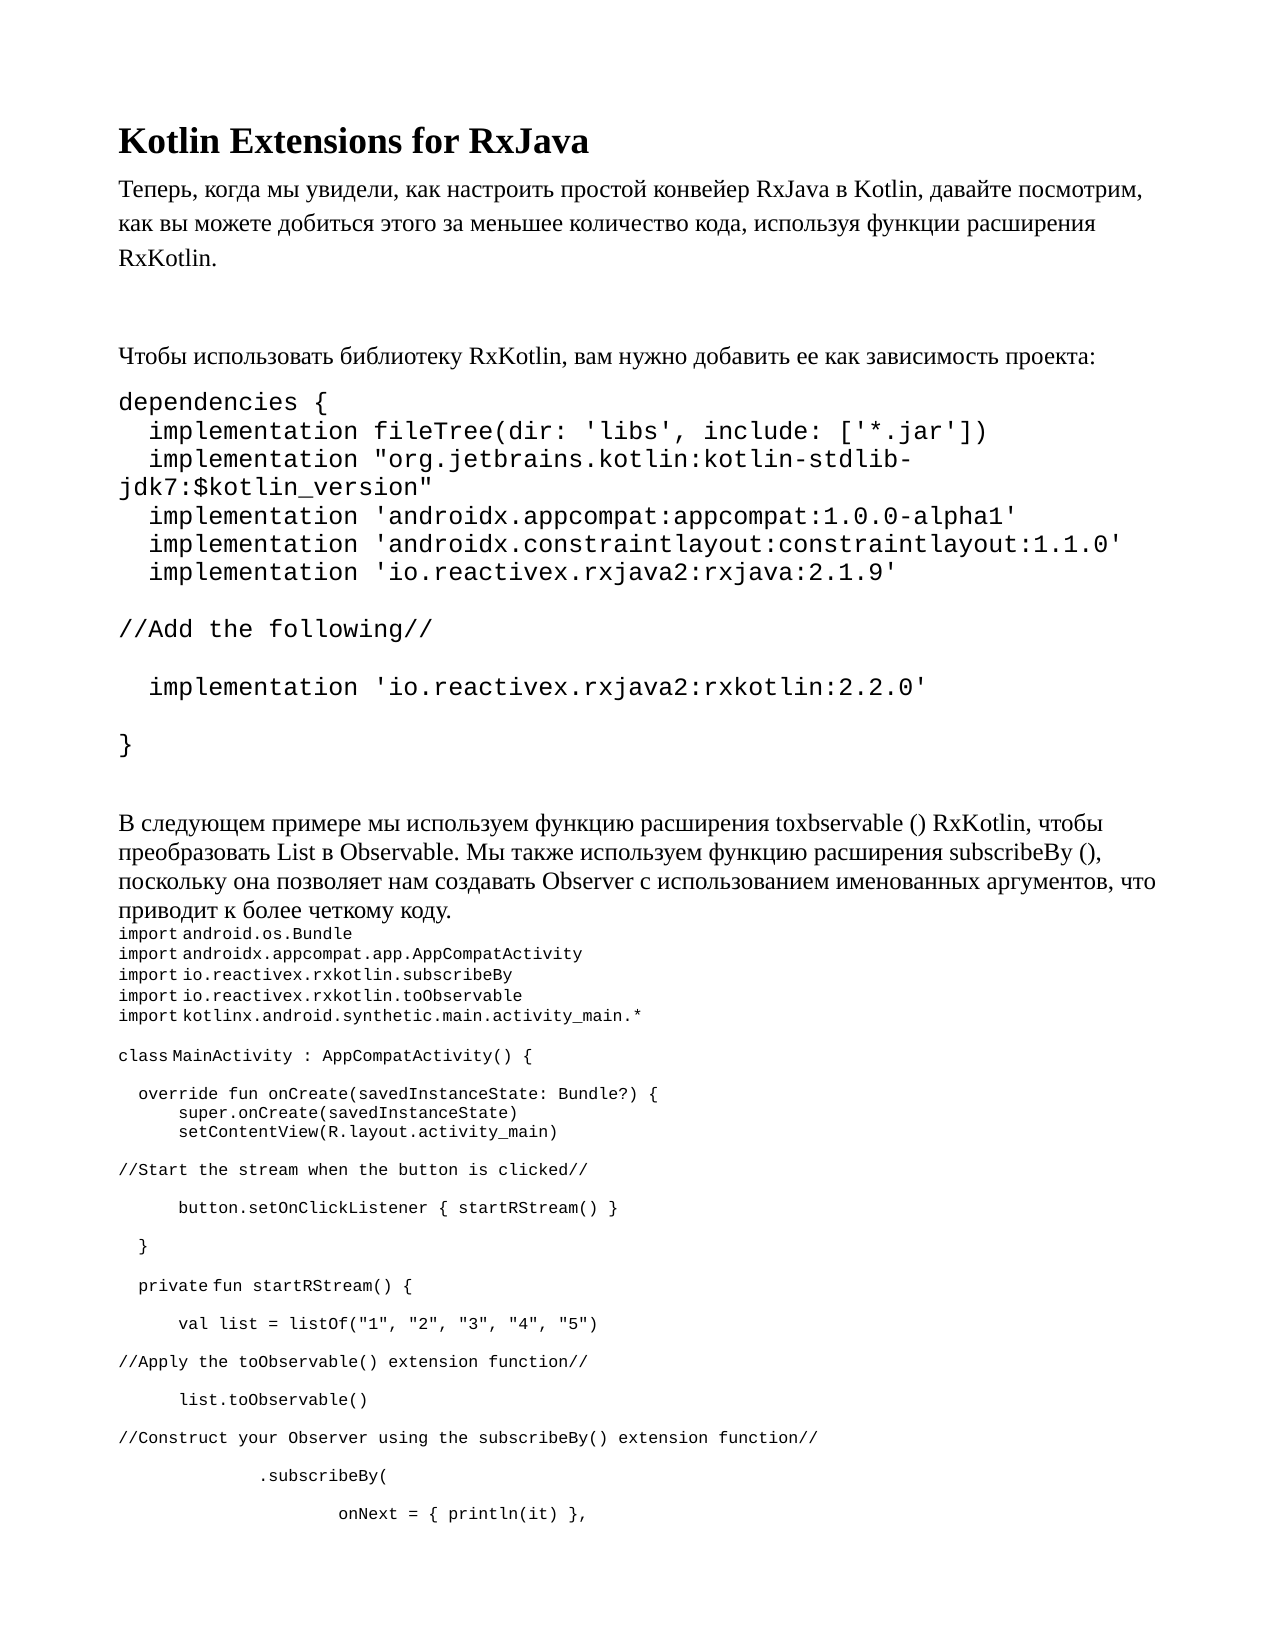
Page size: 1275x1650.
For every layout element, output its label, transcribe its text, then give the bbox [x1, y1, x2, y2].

text button.setOnClickListener { startRStream() } [118, 1199, 1157, 1218]
text implementation fileTree(dir: 'libs', include: ['*.jar']) [118, 418, 1157, 447]
text onNext = { println(it) }, [118, 1505, 1157, 1524]
text private fun startRStream() { [118, 1275, 1157, 1296]
text } [118, 731, 1157, 759]
text Чтобы использовать библиотеку RxKotlin, вам нужно добавить ее как зависимость проекта: [118, 341, 1157, 369]
text import android.os.Bundle [118, 923, 1157, 944]
text import androidx.appcompat.app.AppCompatActivity [118, 944, 1157, 965]
text import io.reactivex.rxkotlin.subscribeBy [118, 965, 1157, 985]
text implementation 'io.reactivex.rxjava2:rxjava:2.1.9' [118, 560, 1157, 588]
text super.onCreate(savedInstanceState) [118, 1104, 1157, 1123]
text //Start the stream when the button is clicked// [118, 1161, 1157, 1180]
text В следующем примере мы используем функцию расширения toxbservable () RxKotlin, чтобы преобразовать List в Observable. Мы также используем функцию расширения subscribeBy (), поскольку она позволяет нам создавать Observer с использованием именованных аргументов, что приводит к более четкому коду. [118, 808, 1157, 923]
subtitle Kotlin Extensions for RxJava [118, 118, 1157, 161]
text class MainActivity : AppCompatActivity() { [118, 1046, 1157, 1066]
text //Add the following// [118, 617, 1157, 645]
text //Construct your Observer using the subscribeBy() extension function// [118, 1429, 1157, 1448]
text override fun onCreate(savedInstanceState: Bundle?) { [118, 1086, 1157, 1104]
text implementation 'androidx.constraintlayout:constraintlayout:1.1.0' [118, 532, 1157, 560]
text import io.reactivex.rxkotlin.toObservable [118, 985, 1157, 1006]
text Теперь, когда мы увидели, как настроить простой конвейер RxJava в Kotlin, давайте посмотрим, как вы можете добиться этого за меньшее количество кода, используя функции расширения RxKotlin. [118, 174, 1157, 271]
text implementation "org.jetbrains.kotlin:kotlin-stdlib-jdk7:$kotlin_version" [118, 447, 1157, 503]
text } [118, 1237, 1157, 1256]
text .subscribeBy( [118, 1467, 1157, 1486]
text setContentView(R.layout.activity_main) [118, 1123, 1157, 1142]
text import kotlinx.android.synthetic.main.activity_main.* [118, 1006, 1157, 1027]
text list.toObservable() [118, 1391, 1157, 1410]
text val list = listOf("1", "2", "3", "4", "5") [118, 1315, 1157, 1334]
text dependencies { [118, 390, 1157, 418]
text //Apply the toObservable() extension function// [118, 1353, 1157, 1372]
text implementation 'io.reactivex.rxjava2:rxkotlin:2.2.0' [118, 674, 1157, 702]
text implementation 'androidx.appcompat:appcompat:1.0.0-alpha1' [118, 503, 1157, 532]
